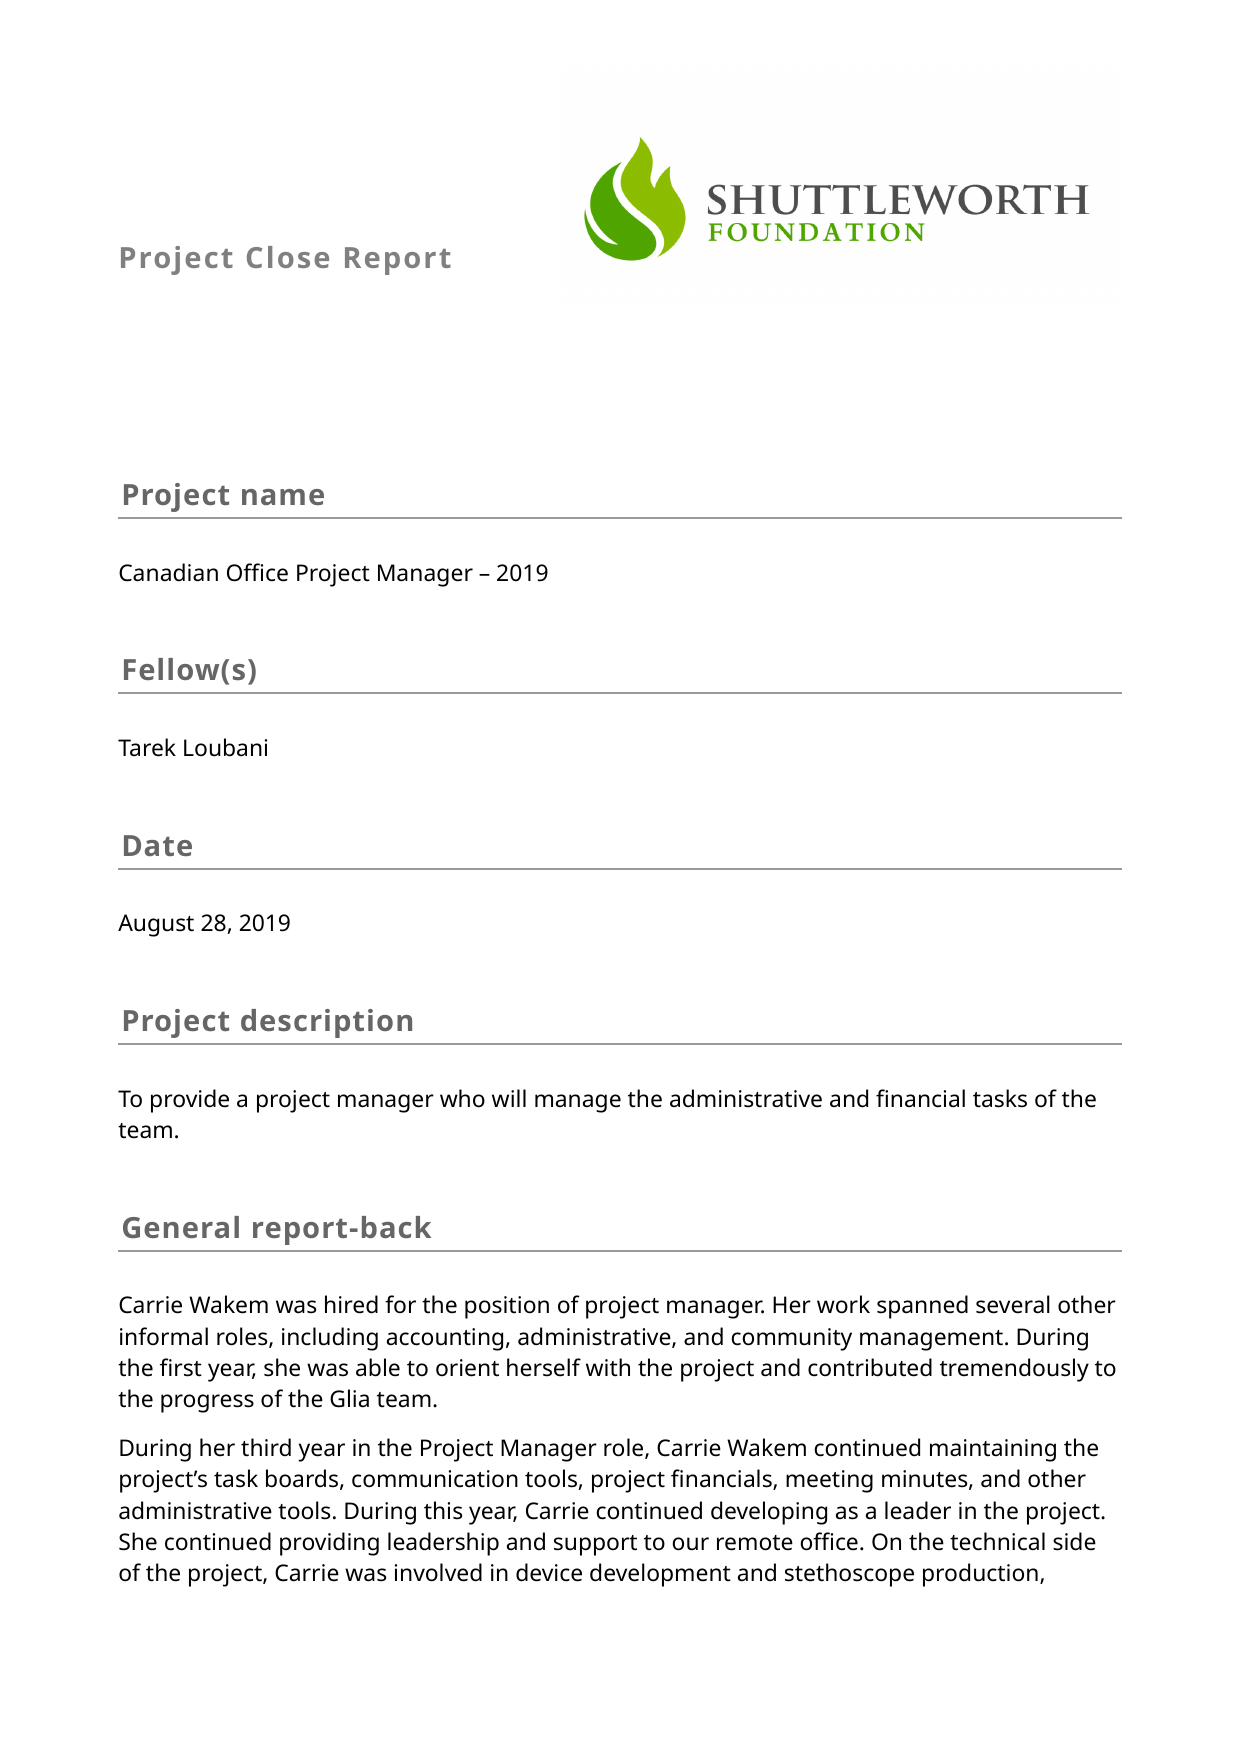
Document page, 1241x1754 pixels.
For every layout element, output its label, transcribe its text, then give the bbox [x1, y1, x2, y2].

subtitle Date [118, 822, 1122, 868]
text Carrie Wakem was hired for the position of project manager. Her work spanned several other informal roles, including accounting, administrative, and community management. During the first year, she was able to orient herself with the project and contributed tremendously to the progress of the Glia team. [118, 1289, 1122, 1414]
subtitle Project description [118, 998, 1122, 1043]
text During her third year in the Project Manager role, Carrie Wakem continued maintaining the project’s task boards, communication tools, project financials, meeting minutes, and other administrative tools. During this year, Carrie continued developing as a leader in the project. She continued providing leadership and support to our remote office. On the technical side of the project, Carrie was involved in device development and stethoscope production, [118, 1432, 1122, 1588]
text Canadian Office Project Manager – 2019 [118, 556, 1122, 588]
subtitle Fellow(s) [118, 647, 1122, 692]
text To provide a project manager who will manage the administrative and financial tasks of the team. [118, 1083, 1122, 1145]
text August 28, 2019 [118, 907, 1122, 938]
text Tarek Loubani [118, 732, 1122, 763]
subtitle Project name [118, 471, 1122, 517]
subtitle General report-back [118, 1204, 1122, 1250]
picture [553, 65, 1121, 306]
